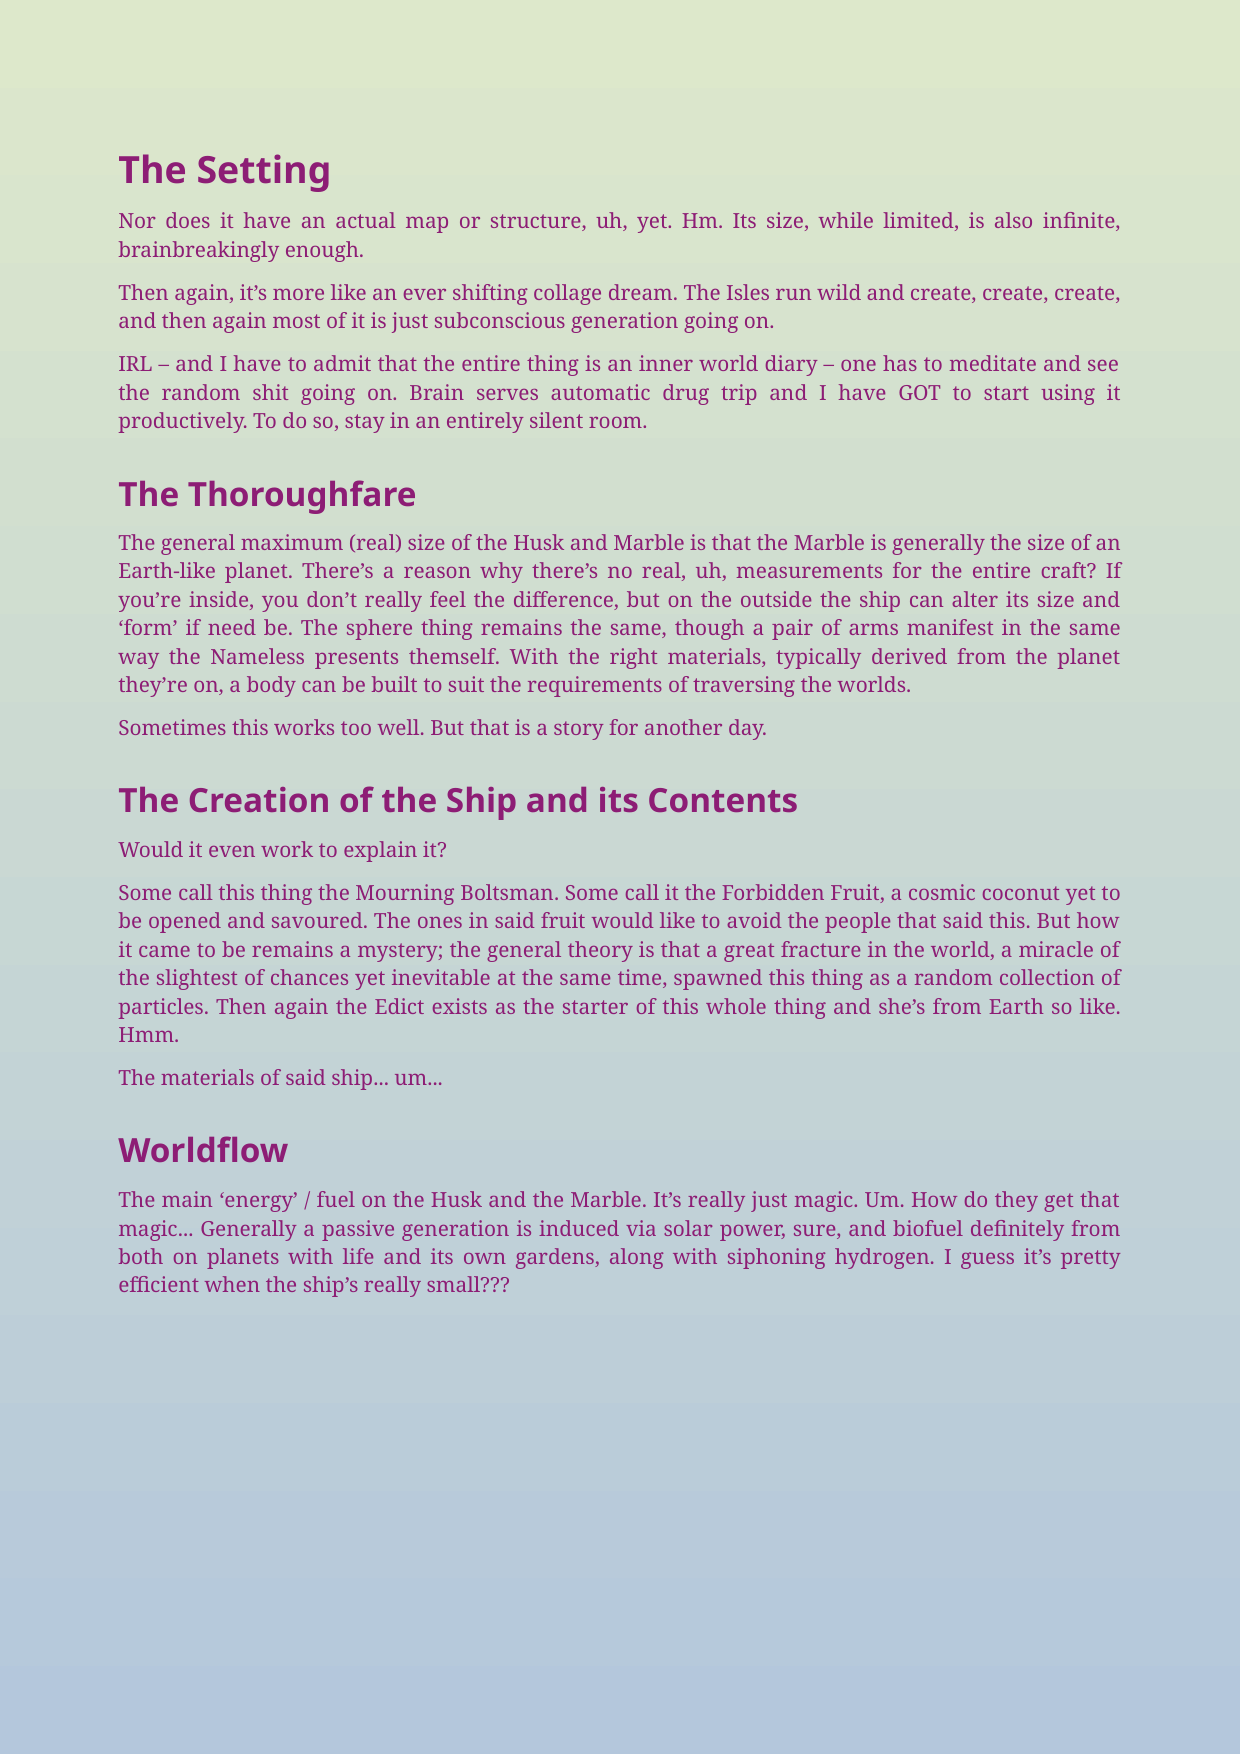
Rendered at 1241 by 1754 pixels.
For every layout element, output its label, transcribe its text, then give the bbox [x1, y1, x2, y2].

text The main ‘energy’ / fuel on the Husk and the Marble. It’s really just magic. Um. How do they get that magic... Generally a passive generation is induced via solar power, sure, and biofuel definitely from both on planets with life and its own gardens, along with siphoning hydrogen. I guess it’s pretty efficient when the ship’s really small??? [118, 1185, 1122, 1299]
text Then again, it’s more like an ever shifting collage dream. The Isles run wild and create, create, create, and then again most of it is just subconscious generation going on. [118, 278, 1122, 335]
subtitle The Creation of the Ship and its Contents [118, 777, 1122, 823]
text Sometimes this works too well. But that is a story for another day. [118, 713, 1122, 742]
subtitle The Setting [118, 143, 1122, 194]
subtitle Worldflow [118, 1127, 1122, 1173]
text The general maximum (real) size of the Husk and Marble is that the Marble is generally the size of an Earth-like planet. There’s a reason why there’s no real, uh, measurements for the entire craft? If you’re inside, you don’t really feel the difference, but on the outside the ship can alter its size and ‘form’ if need be. The sphere thing remains the same, though a pair of arms manifest in the same way the Nameless presents themself. With the right materials, typically derived from the planet they’re on, a body can be built to suit the requirements of traversing the worlds. [118, 528, 1122, 699]
text Some call this thing the Mourning Boltsman. Some call it the Forbidden Fruit, a cosmic coconut yet to be opened and savoured. The ones in said fruit would like to avoid the people that said this. But how it came to be remains a mystery; the general theory is that a great fracture in the world, a miracle of the slightest of chances yet inevitable at the same time, spawned this thing as a random collection of particles. Then again the Edict exists as the starter of this whole thing and she’s from Earth so like. Hmm. [118, 878, 1122, 1049]
text Would it even work to explain it? [118, 835, 1122, 864]
text The materials of said ship... um... [118, 1063, 1122, 1092]
subtitle The Thoroughfare [118, 470, 1122, 516]
text Nor does it have an actual map or structure, uh, yet. Hm. Its size, while limited, is also infinite, brainbreakingly enough. [118, 207, 1122, 263]
text IRL – and I have to admit that the entire thing is an inner world diary – one has to meditate and see the random shit going on. Brain serves automatic drug trip and I have GOT to start using it productively. To do so, stay in an entirely silent room. [118, 349, 1122, 435]
